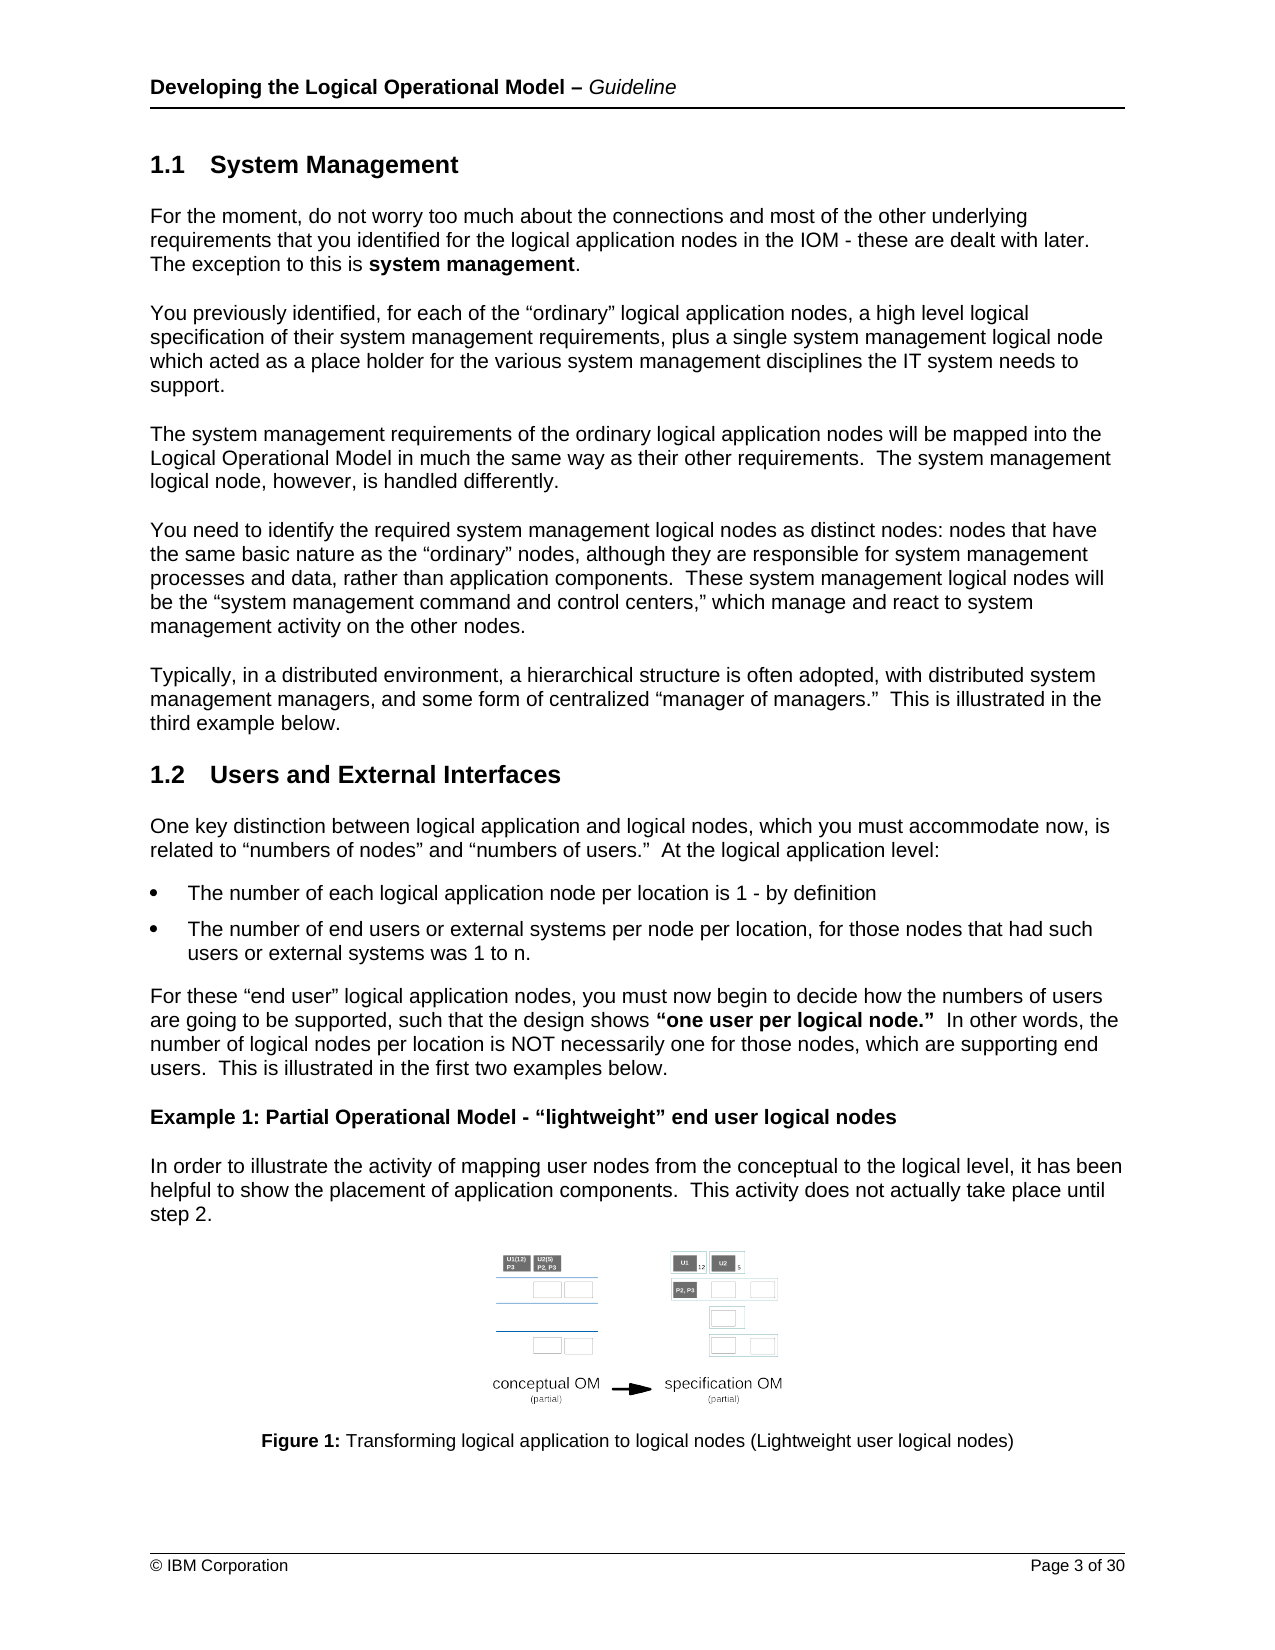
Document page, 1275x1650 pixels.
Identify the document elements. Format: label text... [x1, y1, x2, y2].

text The system management requirements of the ordinary logical application nodes will be mapped into the Logical Operational Model in much the same way as their other requirements. The system management logical node, however, is handled differently. [150, 421, 1125, 493]
text One key distinction between logical application and logical nodes, which you must accommodate now, is related to “numbers of nodes” and “numbers of users.” At the logical application level: [150, 814, 1125, 862]
text For these “end user” logical application nodes, you must now begin to decide how the numbers of users are going to be supported, such that the design shows “one user per logical node.” In other words, the number of logical nodes per location is NOT necessarily one for those nodes, which are supporting end users. This is illustrated in the first two examples below. [150, 984, 1125, 1079]
text You need to identify the required system management logical nodes as distinct nodes: nodes that have the same basic nature as the “ordinary” nodes, although they are responsible for system management processes and data, rather than application components. These system management logical nodes will be the “system management command and control centers,” which manage and react to system management activity on the other nodes. [150, 518, 1125, 638]
text You previously identified, for each of the “ordinary” logical application nodes, a high level logical specification of their system management requirements, plus a single system management logical node which acted as a place holder for the various system management disciplines the IT system needs to support. [150, 301, 1125, 396]
subtitle Users and External Interfaces [150, 760, 1125, 789]
text Example 1: Partial Operational Model - “lightweight” end user logical nodes [150, 1104, 1125, 1128]
list The number of end users or external systems per node per location, for those nodes that had such users or external systems was 1 to n. [150, 917, 1125, 965]
text In order to illustrate the activity of mapping user nodes from the conceptual to the logical level, it has been helpful to show the placement of application components. This activity does not actually take place until step 2. [150, 1153, 1125, 1225]
text Typically, in a distributed environment, a hierarchical structure is often adopted, with distributed system management managers, and some form of centralized “manager of managers.” This is illustrated in the third example below. [150, 663, 1125, 735]
list The number of each logical application node per location is 1 - by definition [150, 880, 1125, 904]
subtitle System Management [150, 150, 1125, 179]
text For the moment, do not worry too much about the connections and most of the other underlying requirements that you identified for the logical application nodes in the IOM - these are dealt with later. The exception to this is system management. [150, 204, 1125, 276]
text Figure 1: Transforming logical application to logical nodes (Lightweight user logical nodes) [150, 1430, 1125, 1452]
